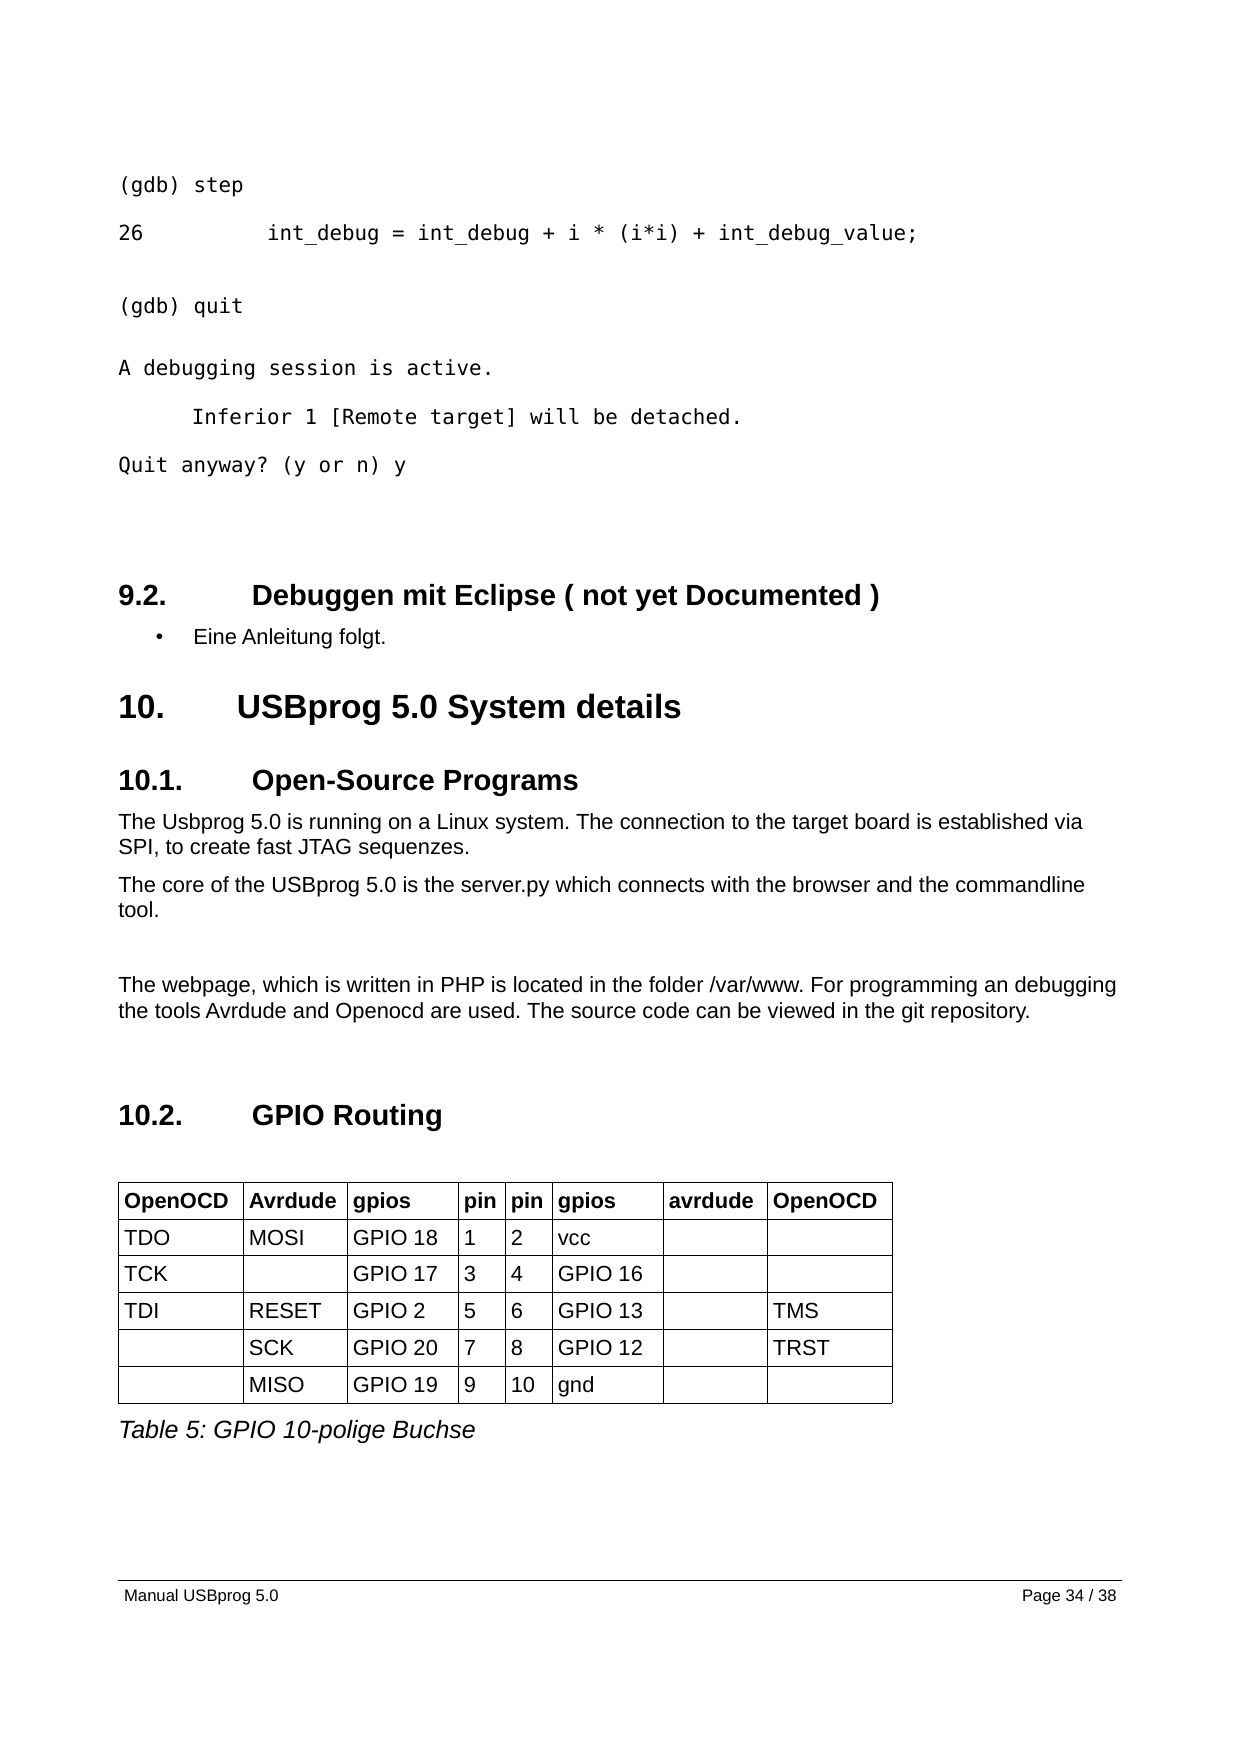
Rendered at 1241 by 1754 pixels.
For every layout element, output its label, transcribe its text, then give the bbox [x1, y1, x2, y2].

table_cell [664, 1220, 767, 1255]
table_cell 3 [459, 1256, 505, 1292]
table_cell 4 [506, 1256, 552, 1292]
subtitle GPIO Routing [118, 1098, 1122, 1132]
table_cell MOSI [244, 1220, 347, 1255]
text Table 5: GPIO 10-polige Buchse [118, 1415, 1122, 1444]
table_cell vcc [553, 1220, 663, 1255]
table_cell TMS [768, 1293, 892, 1329]
table_cell MISO [244, 1367, 347, 1402]
table_header gpios [553, 1183, 663, 1218]
text Quit anyway? (y or n) y [118, 453, 1122, 477]
table_cell [664, 1293, 767, 1329]
table_header OpenOCD [768, 1183, 892, 1218]
subtitle Open-Source Programs [118, 763, 1122, 796]
table_cell GPIO 12 [553, 1330, 663, 1366]
table_cell GPIO 20 [348, 1330, 458, 1366]
table_header avrdude [664, 1183, 767, 1218]
table_cell 7 [459, 1330, 505, 1366]
table_cell [768, 1367, 892, 1402]
table_cell [768, 1220, 892, 1255]
text A debugging session is active. [118, 356, 1122, 380]
table_cell [119, 1367, 243, 1402]
table_cell GPIO 13 [553, 1293, 663, 1329]
table_cell RESET [244, 1293, 347, 1329]
table_header pin [459, 1183, 505, 1218]
table_cell [768, 1256, 892, 1292]
text Inferior 1 [Remote target] will be detached. [118, 405, 1122, 429]
table_cell [119, 1330, 243, 1366]
table_cell 9 [459, 1367, 505, 1402]
table_cell 5 [459, 1293, 505, 1329]
table_cell SCK [244, 1330, 347, 1366]
table_header Avrdude [244, 1183, 347, 1218]
text The Usbprog 5.0 is running on a Linux system. The connection to the target board is established via SPI, to create fast JTAG sequenzes. [118, 809, 1122, 859]
table_cell GPIO 17 [348, 1256, 458, 1292]
table_cell GPIO 19 [348, 1367, 458, 1402]
table_cell 8 [506, 1330, 552, 1366]
table_cell TCK [119, 1256, 243, 1292]
table_cell [664, 1330, 767, 1366]
table_cell TDI [119, 1293, 243, 1329]
table_cell TDO [119, 1220, 243, 1255]
table_header pin [506, 1183, 552, 1218]
table_cell [664, 1256, 767, 1292]
subtitle USBprog 5.0 System details [118, 687, 1122, 725]
text (gdb) step [118, 173, 1122, 197]
table_header OpenOCD [119, 1183, 243, 1218]
list Eine Anleitung folgt. [156, 624, 1122, 649]
table_cell gnd [553, 1367, 663, 1402]
subtitle Debuggen mit Eclipse ( not yet Documented ) [118, 578, 1122, 611]
text (gdb) quit [118, 294, 1122, 318]
table_cell 1 [459, 1220, 505, 1255]
text The webpage, which is written in PHP is located in the folder /var/www. For programming an debugging the tools Avrdude and Openocd are used. The source code can be viewed in the git repository. [118, 972, 1122, 1023]
text The core of the USBprog 5.0 is the server.py which connects with the browser and the commandline tool. [118, 872, 1122, 922]
table_cell TRST [768, 1330, 892, 1366]
text 26 int_debug = int_debug + i * (i*i) + int_debug_value; [118, 221, 1122, 246]
table_cell 6 [506, 1293, 552, 1329]
table_cell GPIO 18 [348, 1220, 458, 1255]
table_cell 2 [506, 1220, 552, 1255]
table_cell 10 [506, 1367, 552, 1402]
table_cell GPIO 2 [348, 1293, 458, 1329]
table_cell [664, 1367, 767, 1402]
table_header gpios [348, 1183, 458, 1218]
table_cell GPIO 16 [553, 1256, 663, 1292]
table_cell [244, 1256, 347, 1292]
